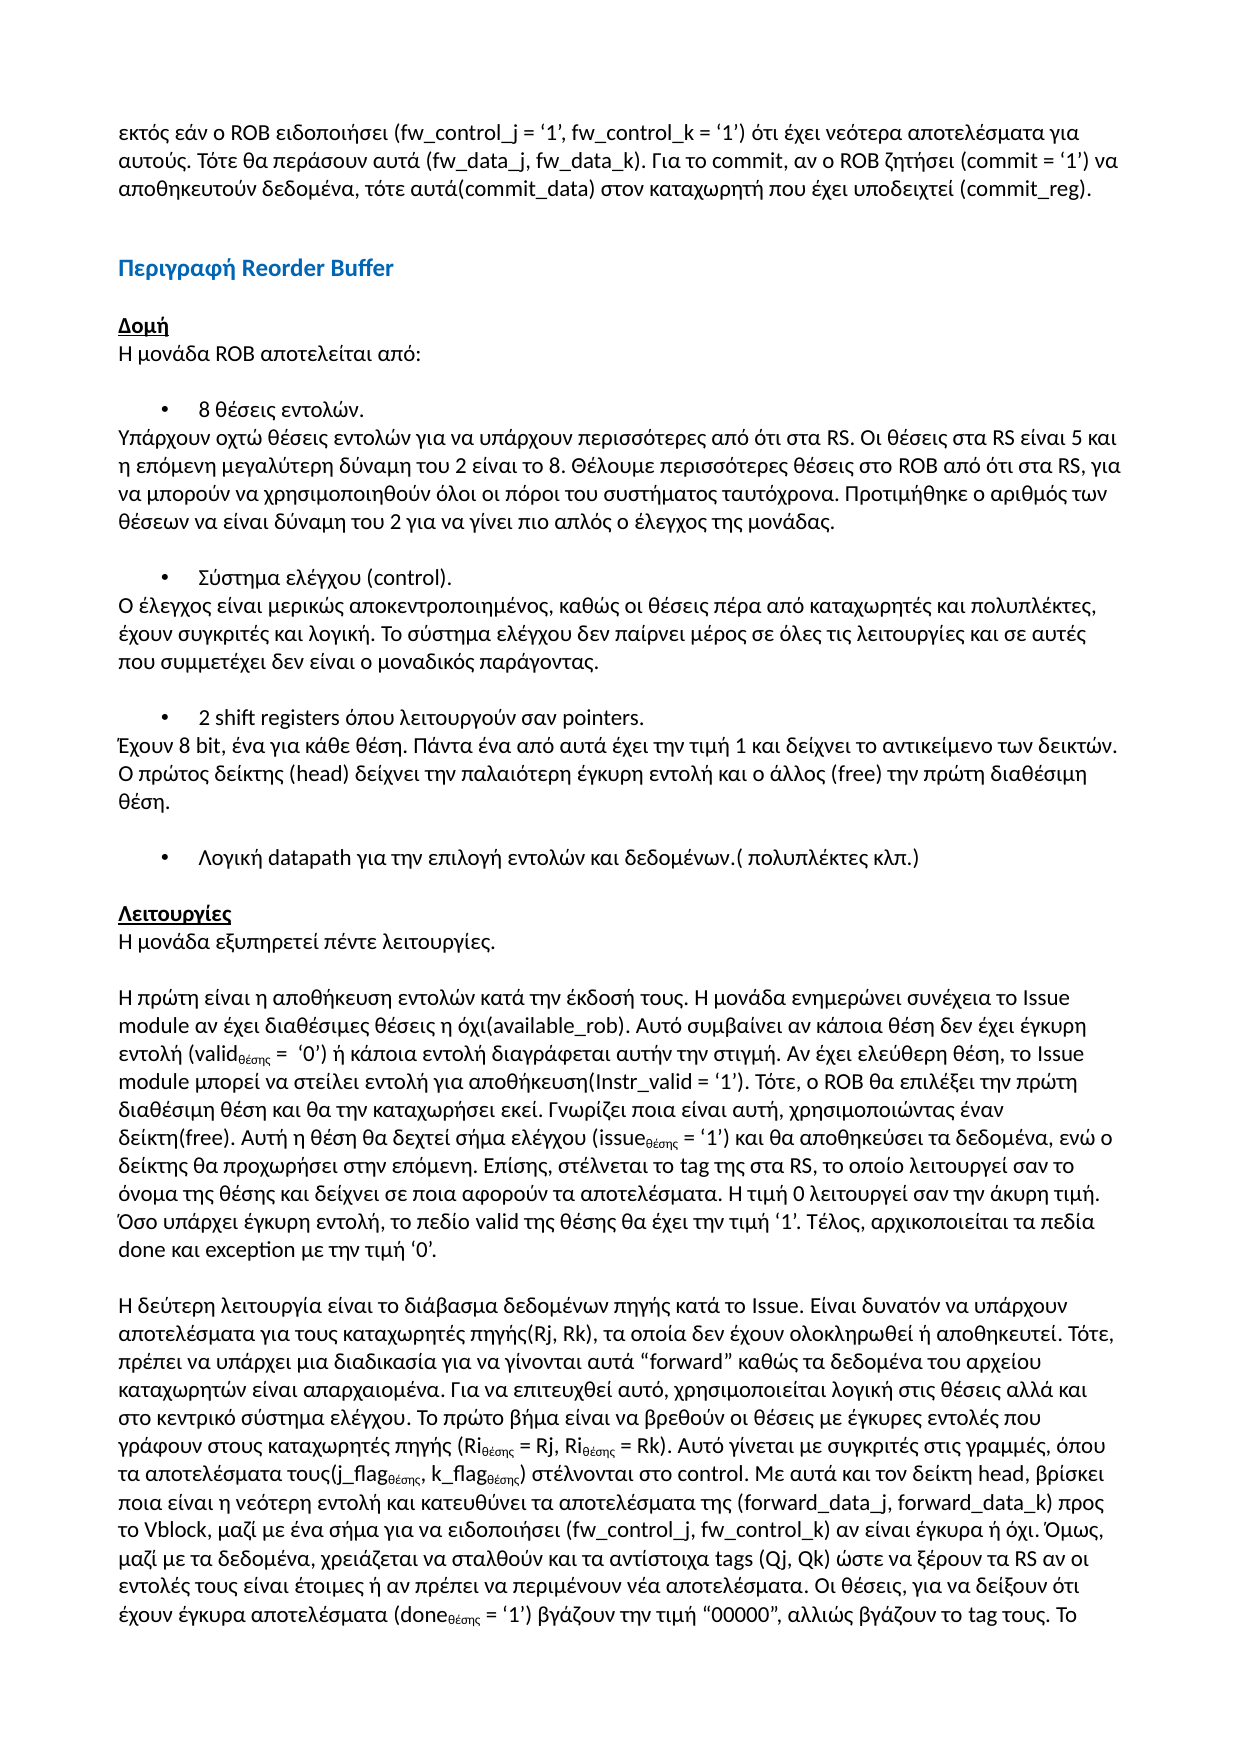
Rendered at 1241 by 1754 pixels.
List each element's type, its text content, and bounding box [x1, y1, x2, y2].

text Η μονάδα εξυπηρετεί πέντε λειτουργίες. [118, 927, 1122, 955]
text Η μονάδα ROB αποτελείται από: [118, 339, 1122, 367]
subtitle Περιγραφή Reorder Buffer [118, 252, 1122, 283]
list 2 shift registers όπου λειτουργούν σαν pointers. [161, 703, 1122, 731]
text Η πρώτη είναι η αποθήκευση εντολών κατά την έκδοσή τους. Η μονάδα ενημερώνει συνέχεια το Issue module αν έχει διαθέσιμες θέσεις η όχι(available_rob). Αυτό συμβαίνει αν κάποια θέση δεν έχει έγκυρη εντολή (validθέσης = ‘0’) ή κάποια εντολή διαγράφεται αυτήν την στιγμή. Αν έχει ελεύθερη θέση, το Issue module μπορεί να στείλει εντολή για αποθήκευση(Instr_valid = ‘1’). Τότε, ο ROB θα επιλέξει την πρώτη διαθέσιμη θέση και θα την καταχωρήσει εκεί. Γνωρίζει ποια είναι αυτή, χρησιμοποιώντας έναν δείκτη(free). Αυτή η θέση θα δεχτεί σήμα ελέγχου (issueθέσης = ‘1’) και θα αποθηκεύσει τα δεδομένα, ενώ ο δείκτης θα προχωρήσει στην επόμενη. Επίσης, στέλνεται το tag της στα RS, το οποίο λειτουργεί σαν το όνομα της θέσης και δείχνει σε ποια αφορούν τα αποτελέσματα. Η τιμή 0 λειτουργεί σαν την άκυρη τιμή. Όσο υπάρχει έγκυρη εντολή, το πεδίο valid της θέσης θα έχει την τιμή ‘1’. Τέλος, αρχικοποιείται τα πεδία done και exception με την τιμή ‘0’. [118, 983, 1122, 1263]
text Η δεύτερη λειτουργία είναι το διάβασμα δεδομένων πηγής κατά το Issue. Είναι δυνατόν να υπάρχουν αποτελέσματα για τους καταχωρητές πηγής(Rj, Rk), τα οποία δεν έχουν ολοκληρωθεί ή αποθηκευτεί. Τότε, πρέπει να υπάρχει μια διαδικασία για να γίνονται αυτά “forward” καθώς τα δεδομένα του αρχείου καταχωρητών είναι απαρχαιομένα. Για να επιτευχθεί αυτό, χρησιμοποιείται λογική στις θέσεις αλλά και στο κεντρικό σύστημα ελέγχου. Το πρώτο βήμα είναι να βρεθούν οι θέσεις με έγκυρες εντολές που γράφουν στους καταχωρητές πηγής (Riθέσης = Rj, Riθέσης = Rk). Αυτό γίνεται με συγκριτές στις γραμμές, όπου τα αποτελέσματα τους(j_flagθέσης, k_flagθέσης) στέλνονται στο control. Με αυτά και τον δείκτη head, βρίσκει ποια είναι η νεότερη εντολή και κατευθύνει τα αποτελέσματα της (forward_data_j, forward_data_k) προς το Vblock, μαζί με ένα σήμα για να ειδοποιήσει (fw_control_j, fw_control_k) αν είναι έγκυρα ή όχι. Όμως, μαζί με τα δεδομένα, χρειάζεται να σταλθούν και τα αντίστοιχα tags (Qj, Qk) ώστε να ξέρουν τα RS αν οι εντολές τους είναι έτοιμες ή αν πρέπει να περιμένουν νέα αποτελέσματα. Οι θέσεις, για να δείξουν ότι έχουν έγκυρα αποτελέσματα (doneθέσης = ‘1’) βγάζουν την τιμή “00000”, αλλιώς βγάζουν το tag τους. Το [118, 1291, 1122, 1628]
list Λογική datapath για την επιλογή εντολών και δεδομένων.( πολυπλέκτες κλπ.) [161, 843, 1122, 871]
text Υπάρχουν οχτώ θέσεις εντολών για να υπάρχουν περισσότερες από ότι στα RS. Οι θέσεις στα RS είναι 5 και η επόμενη μεγαλύτερη δύναμη του 2 είναι το 8. Θέλουμε περισσότερες θέσεις στο ROB από ότι στα RS, για να μπορούν να χρησιμοποιηθούν όλοι οι πόροι του συστήματος ταυτόχρονα. Προτιμήθηκε ο αριθμός των θέσεων να είναι δύναμη του 2 για να γίνει πιο απλός ο έλεγχος της μονάδας. [118, 423, 1122, 535]
list Σύστημα ελέγχου (control). [161, 563, 1122, 591]
text Έχουν 8 bit, ένα για κάθε θέση. Πάντα ένα από αυτά έχει την τιμή 1 και δείχνει το αντικείμενο των δεικτών. Ο πρώτος δείκτης (head) δείχνει την παλαιότερη έγκυρη εντολή και ο άλλος (free) την πρώτη διαθέσιμη θέση. [118, 731, 1122, 815]
text O έλεγχος είναι μερικώς αποκεντροποιημένος, καθώς οι θέσεις πέρα από καταχωρητές και πολυπλέκτες, έχουν συγκριτές και λογική. Το σύστημα ελέγχου δεν παίρνει μέρος σε όλες τις λειτουργίες και σε αυτές που συμμετέχει δεν είναι ο μοναδικός παράγοντας. [118, 591, 1122, 675]
text εκτός εάν ο ROB ειδοποιήσει (fw_control_j = ‘1’, fw_control_k = ‘1’) ότι έχει νεότερα αποτελέσματα για αυτούς. Τότε θα περάσουν αυτά (fw_data_j, fw_data_k). Για το commit, αν ο ROB ζητήσει (commit = ‘1’) να αποθηκευτούν δεδομένα, τότε αυτά(commit_data) στον καταχωρητή που έχει υποδειχτεί (commit_reg). [118, 118, 1122, 202]
text Δομή [118, 311, 1122, 339]
list 8 θέσεις εντολών. [161, 395, 1122, 423]
text Λειτουργίες [118, 899, 1122, 927]
